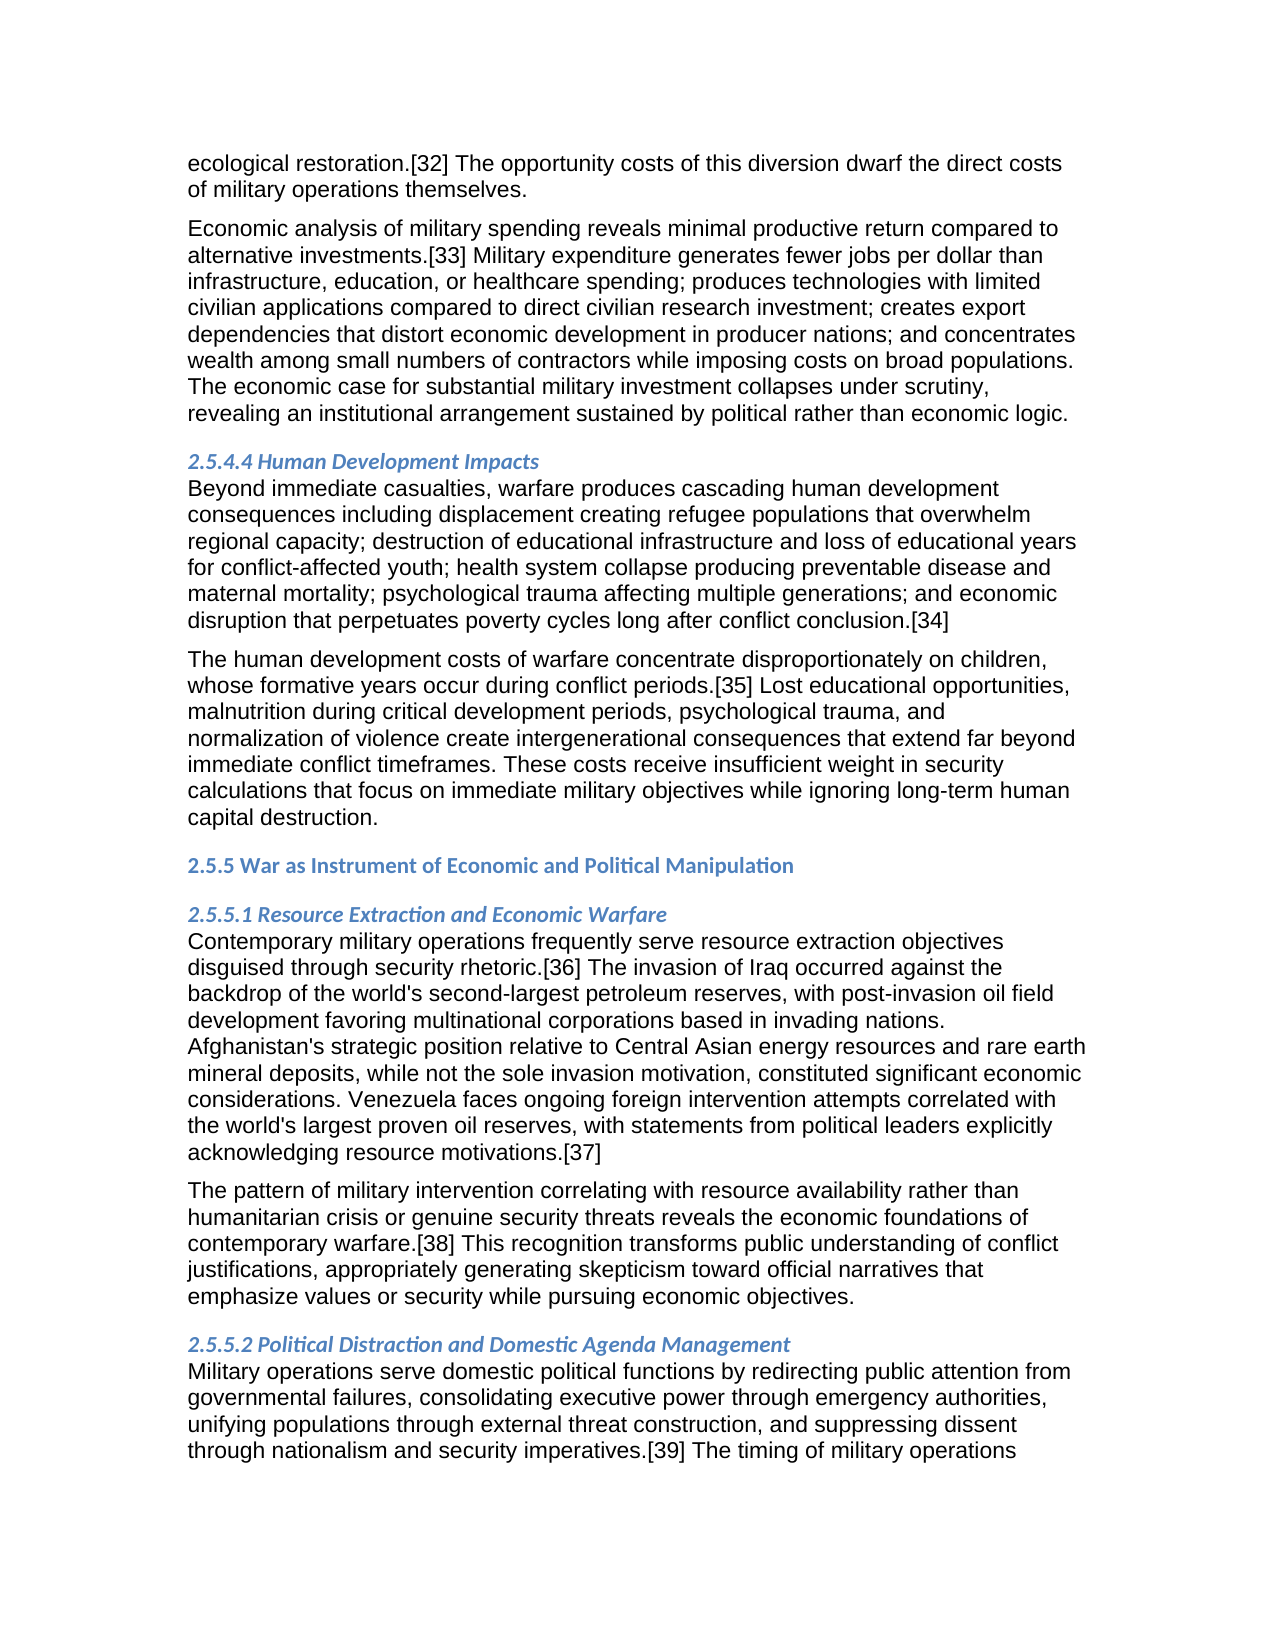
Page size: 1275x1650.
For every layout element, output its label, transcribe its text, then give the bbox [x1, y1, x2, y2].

text Beyond immediate casualties, warfare produces cascading human development consequences including displacement creating refugee populations that overwhelm regional capacity; destruction of educational infrastructure and loss of educational years for conflict-affected youth; health system collapse producing preventable disease and maternal mortality; psychological trauma affecting multiple generations; and economic disruption that perpetuates poverty cycles long after conflict conclusion.[34] [187, 475, 1087, 633]
subtitle 2.5.4.4 Human Development Impacts [187, 447, 1087, 475]
text Military operations serve domestic political functions by redirecting public attention from governmental failures, consolidating executive power through emergency authorities, unifying populations through external threat construction, and suppressing dissent through nationalism and security imperatives.[39] The timing of military operations [187, 1358, 1087, 1463]
subtitle 2.5.5.2 Political Distraction and Domestic Agenda Management [187, 1330, 1087, 1358]
subtitle 2.5.5 War as Instrument of Economic and Political Manipulation [187, 851, 1087, 879]
text The pattern of military intervention correlating with resource availability rather than humanitarian crisis or genuine security threats reveals the economic foundations of contemporary warfare.[38] This recognition transforms public understanding of conflict justifications, appropriately generating skepticism toward official narratives that emphasize values or security while pursuing economic objectives. [187, 1177, 1087, 1309]
text Contemporary military operations frequently serve resource extraction objectives disguised through security rhetoric.[36] The invasion of Iraq occurred against the backdrop of the world's second-largest petroleum reserves, with post-invasion oil field development favoring multinational corporations based in invading nations. Afghanistan's strategic position relative to Central Asian energy resources and rare earth mineral deposits, while not the sole invasion motivation, constituted significant economic considerations. Venezuela faces ongoing foreign intervention attempts correlated with the world's largest proven oil reserves, with statements from political leaders explicitly acknowledging resource motivations.[37] [187, 928, 1087, 1165]
text The human development costs of warfare concentrate disproportionately on children, whose formative years occur during conflict periods.[35] Lost educational opportunities, malnutrition during critical development periods, psychological trauma, and normalization of violence create intergenerational consequences that extend far beyond immediate conflict timeframes. These costs receive insufficient weight in security calculations that focus on immediate military objectives while ignoring long-term human capital destruction. [187, 646, 1087, 830]
text Economic analysis of military spending reveals minimal productive return compared to alternative investments.[33] Military expenditure generates fewer jobs per dollar than infrastructure, education, or healthcare spending; produces technologies with limited civilian applications compared to direct civilian research investment; creates export dependencies that distort economic development in producer nations; and concentrates wealth among small numbers of contractors while imposing costs on broad populations. The economic case for substantial military investment collapses under scrutiny, revealing an institutional arrangement sustained by political rather than economic logic. [187, 215, 1087, 426]
text ecological restoration.[32] The opportunity costs of this diversion dwarf the direct costs of military operations themselves. [187, 150, 1087, 203]
subtitle 2.5.5.1 Resource Extraction and Economic Warfare [187, 900, 1087, 928]
